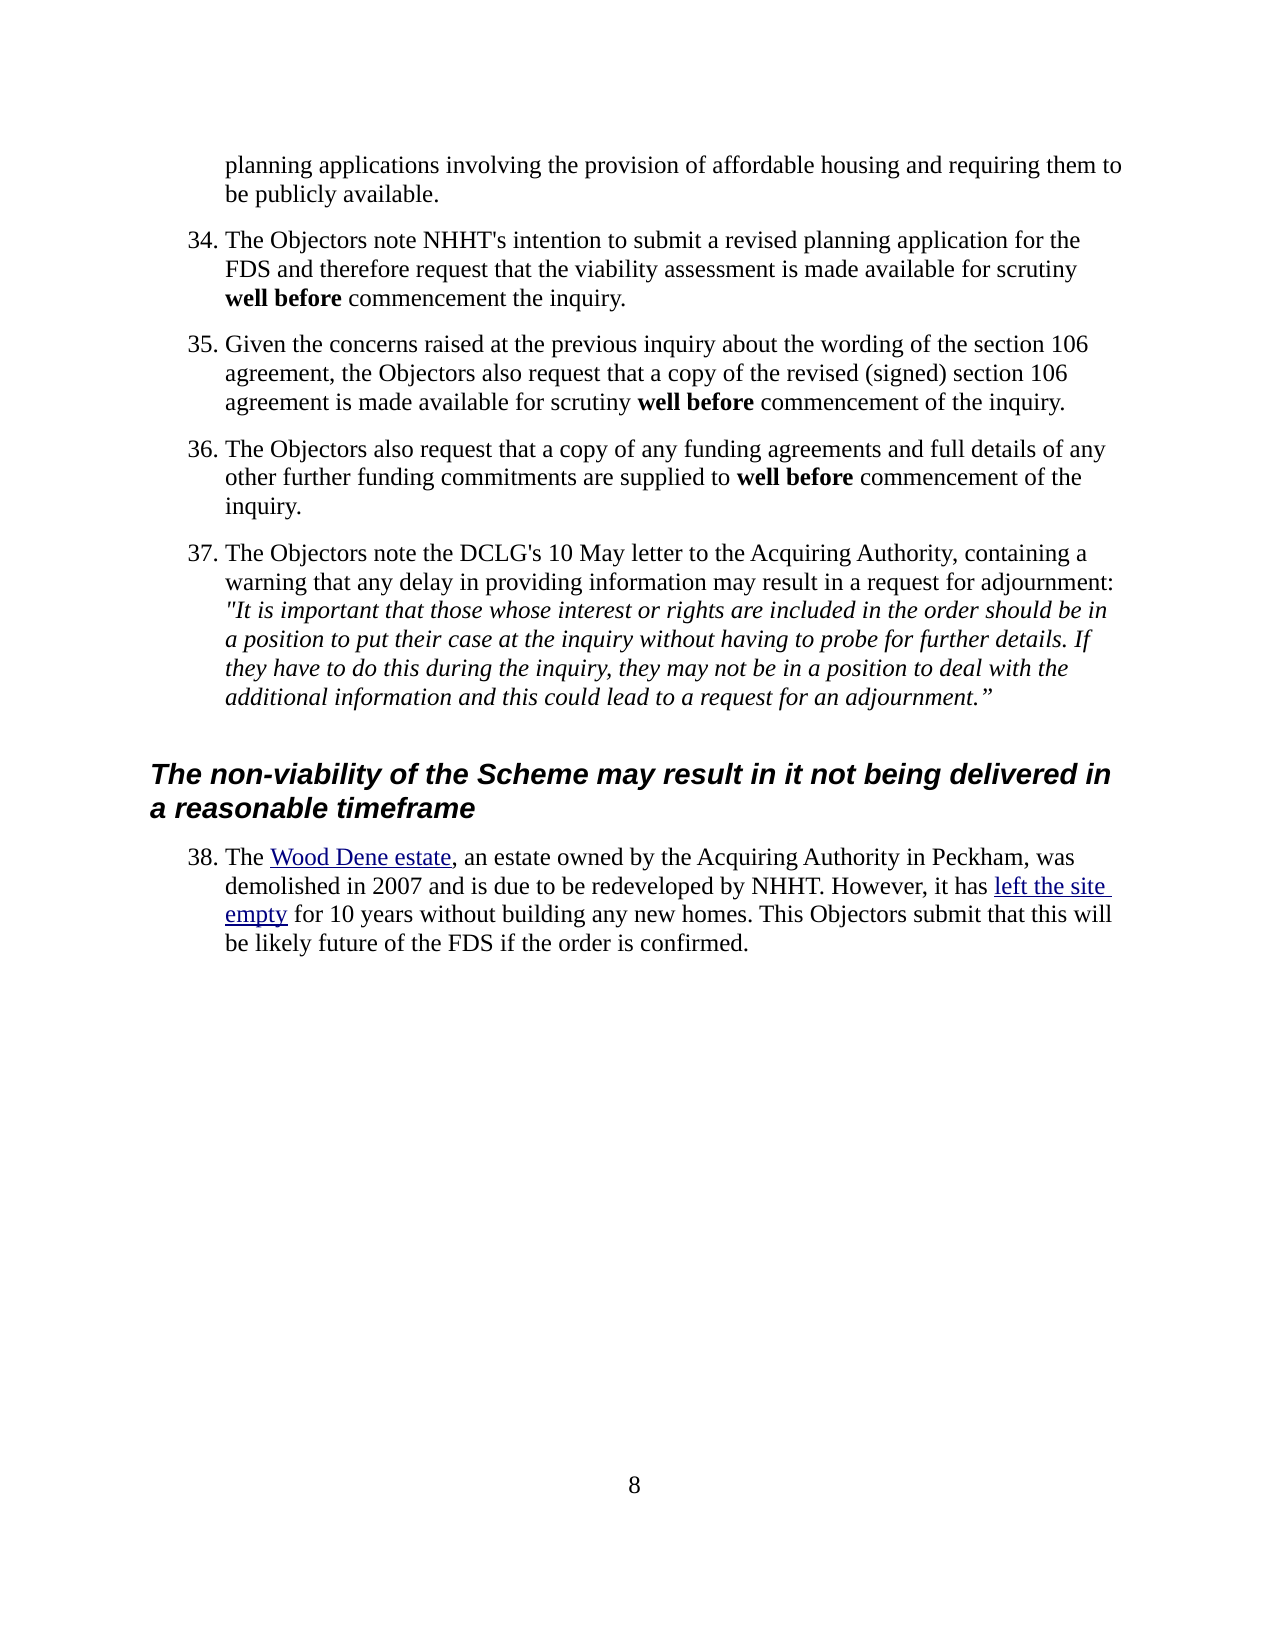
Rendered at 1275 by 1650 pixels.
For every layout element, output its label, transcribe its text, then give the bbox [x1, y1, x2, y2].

list The Objectors also request that a copy of any funding agreements and full details of any other further funding commitments are supplied to well before commencement of the inquiry. [187, 434, 1125, 520]
list The Objectors note the DCLG's 10 May letter to the Acquiring Authority, containing a warning that any delay in providing information may result in a request for adjournment: "It is important that those whose interest or rights are included in the order should be in a position to put their case at the inquiry without having to probe for further details. If they have to do this during the inquiry, they may not be in a position to deal with the additional information and this could lead to a request for an adjournment.” [187, 538, 1125, 739]
list The Objectors note NHHT's intention to submit a revised planning application for the FDS and therefore request that the viability assessment is made available for scrutiny well before commencement the inquiry. [187, 225, 1125, 312]
text The non-viability of the Scheme may result in it not being delivered in a reasonable timeframe [150, 757, 1125, 824]
list Given the concerns raised at the previous inquiry about the wording of the section 106 agreement, the Objectors also request that a copy of the revised (signed) section 106 agreement is made available for scrutiny well before commencement of the inquiry. [187, 329, 1125, 416]
list The Wood Dene estate, an estate owned by the Acquiring Authority in Peckham, was demolished in 2007 and is due to be redeveloped by NHHT. However, it has left the site empty for 10 years without building any new homes. This Objectors submit that this will be likely future of the FDS if the order is confirmed. [187, 842, 1125, 957]
list planning applications involving the provision of affordable housing and requiring them to be publicly available. [187, 150, 1125, 207]
